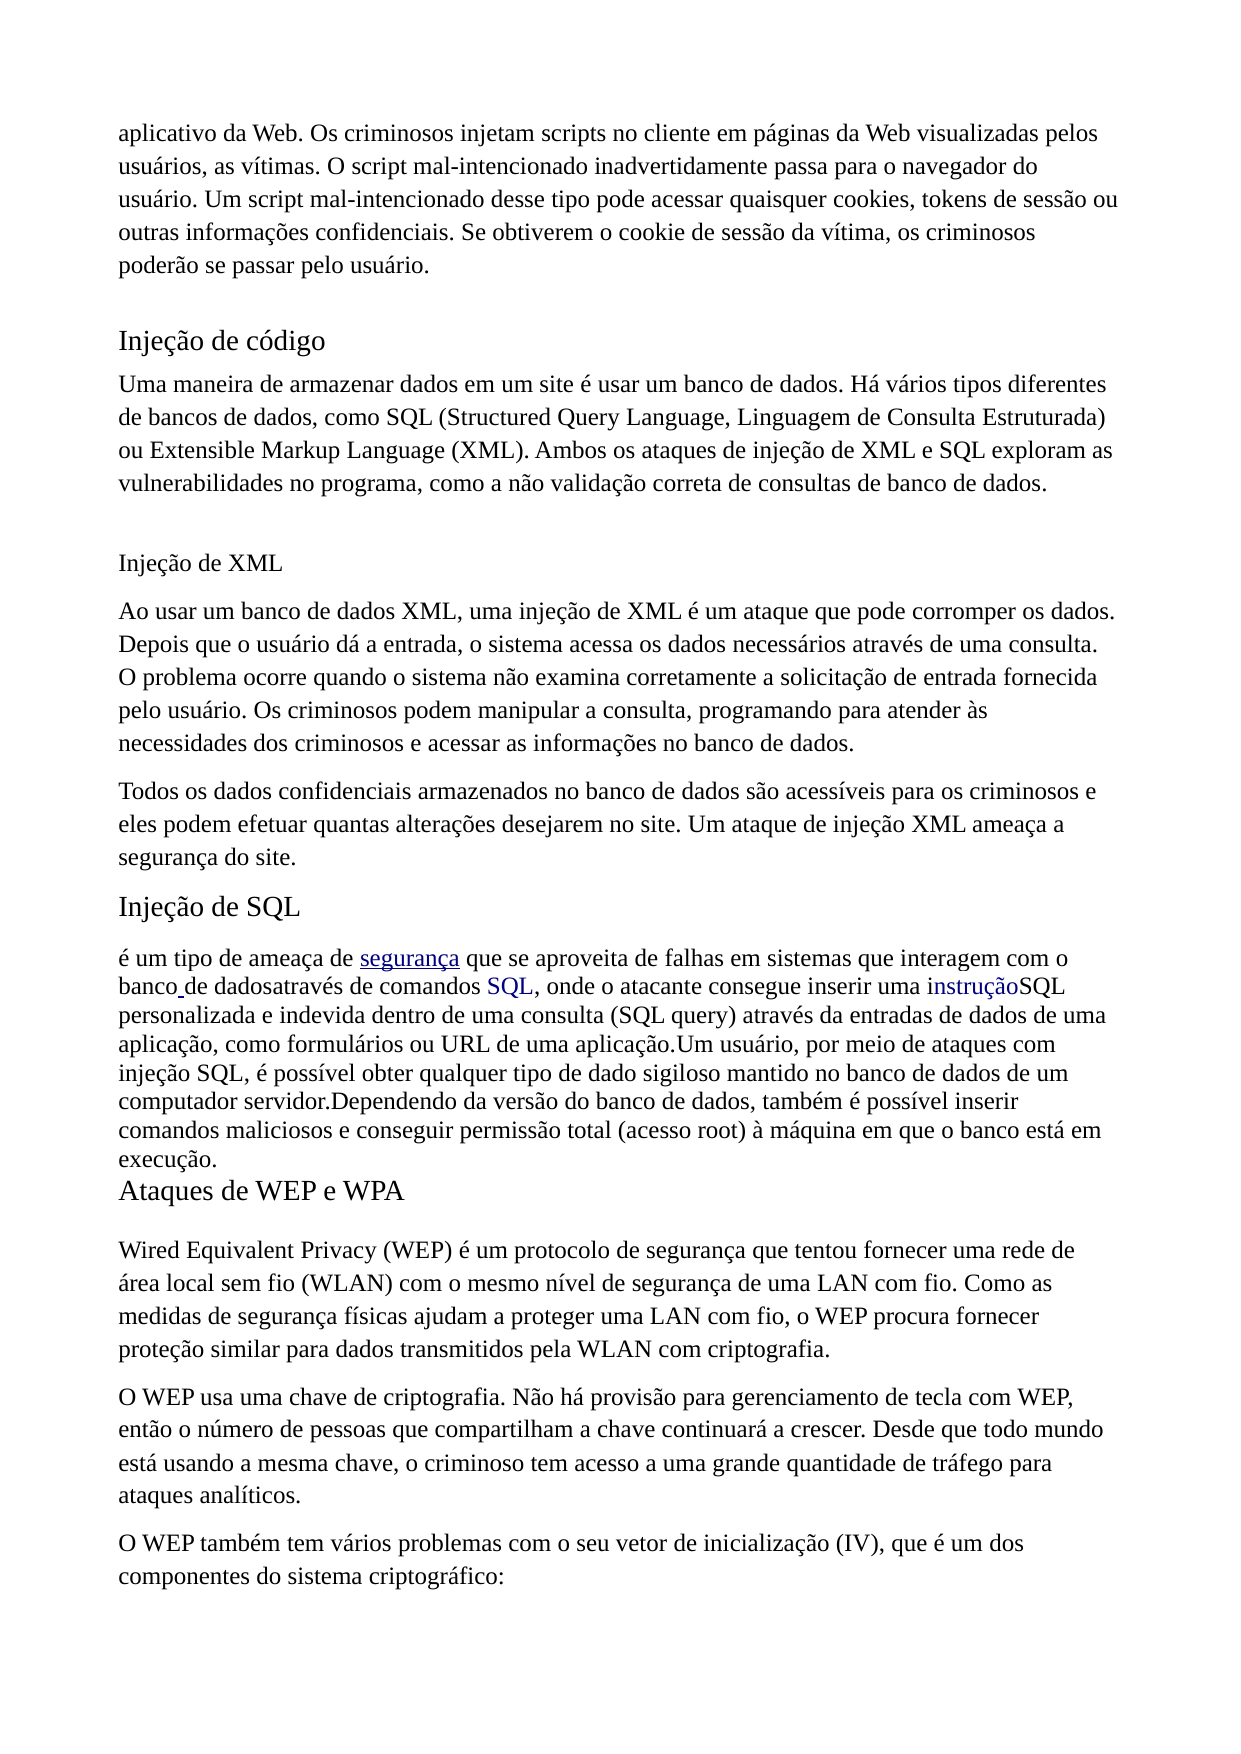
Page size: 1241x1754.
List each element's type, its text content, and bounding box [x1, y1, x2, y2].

text é um tipo de ameaça de segurança que se aproveita de falhas em sistemas que interagem com o banco de dadosatravés de comandos SQL, onde o atacante consegue inserir uma instruçãoSQL personalizada e indevida dentro de uma consulta (SQL query) através da entradas de dados de uma aplicação, como formulários ou URL de uma aplicação.Um usuário, por meio de ataques com injeção SQL, é possível obter qualquer tipo de dado sigiloso mantido no banco de dados de um computador servidor.Dependendo da versão do banco de dados, também é possível inserir comandos maliciosos e conseguir permissão total (acesso root) à máquina em que o banco está em execução. [118, 943, 1122, 1173]
text Ataques de WEP e WPA [118, 1173, 1122, 1206]
text Todos os dados confidenciais armazenados no banco de dados são acessíveis para os criminosos e eles podem efetuar quantas alterações desejarem no site. Um ataque de injeção XML ameaça a segurança do site. [118, 776, 1122, 871]
text O WEP também tem vários problemas com o seu vetor de inicialização (IV), que é um dos componentes do sistema criptográfico: [118, 1528, 1122, 1590]
text Injeção de SQL [118, 889, 1122, 923]
text Injeção de XML [118, 548, 1122, 577]
text aplicativo da Web. Os criminosos injetam scripts no cliente em páginas da Web visualizadas pelos usuários, as vítimas. O script mal-intencionado inadvertidamente passa para o navegador do usuário. Um script mal-intencionado desse tipo pode acessar quaisquer cookies, tokens de sessão ou outras informações confidenciais. Se obtiverem o cookie de sessão da vítima, os criminosos poderão se passar pelo usuário. [118, 118, 1122, 279]
text O WEP usa uma chave de criptografia. Não há provisão para gerenciamento de tecla com WEP, então o número de pessoas que compartilham a chave continuará a crescer. Desde que todo mundo está usando a mesma chave, o criminoso tem acesso a uma grande quantidade de tráfego para ataques analíticos. [118, 1382, 1122, 1509]
text Ao usar um banco de dados XML, uma injeção de XML é um ataque que pode corromper os dados. Depois que o usuário dá a entrada, o sistema acessa os dados necessários através de uma consulta. O problema ocorre quando o sistema não examina corretamente a solicitação de entrada fornecida pelo usuário. Os criminosos podem manipular a consulta, programando para atender às necessidades dos criminosos e acessar as informações no banco de dados. [118, 596, 1122, 757]
text Uma maneira de armazenar dados em um site é usar um banco de dados. Há vários tipos diferentes de bancos de dados, como SQL (Structured Query Language, Linguagem de Consulta Estruturada) ou Extensible Markup Language (XML). Ambos os ataques de injeção de XML e SQL exploram as vulnerabilidades no programa, como a não validação correta de consultas de banco de dados. [118, 369, 1122, 497]
text Wired Equivalent Privacy (WEP) é um protocolo de segurança que tentou fornecer uma rede de área local sem fio (WLAN) com o mesmo nível de segurança de uma LAN com fio. Como as medidas de segurança físicas ajudam a proteger uma LAN com fio, o WEP procura fornecer proteção similar para dados transmitidos pela WLAN com criptografia. [118, 1235, 1122, 1363]
subtitle Injeção de código [118, 323, 1122, 356]
